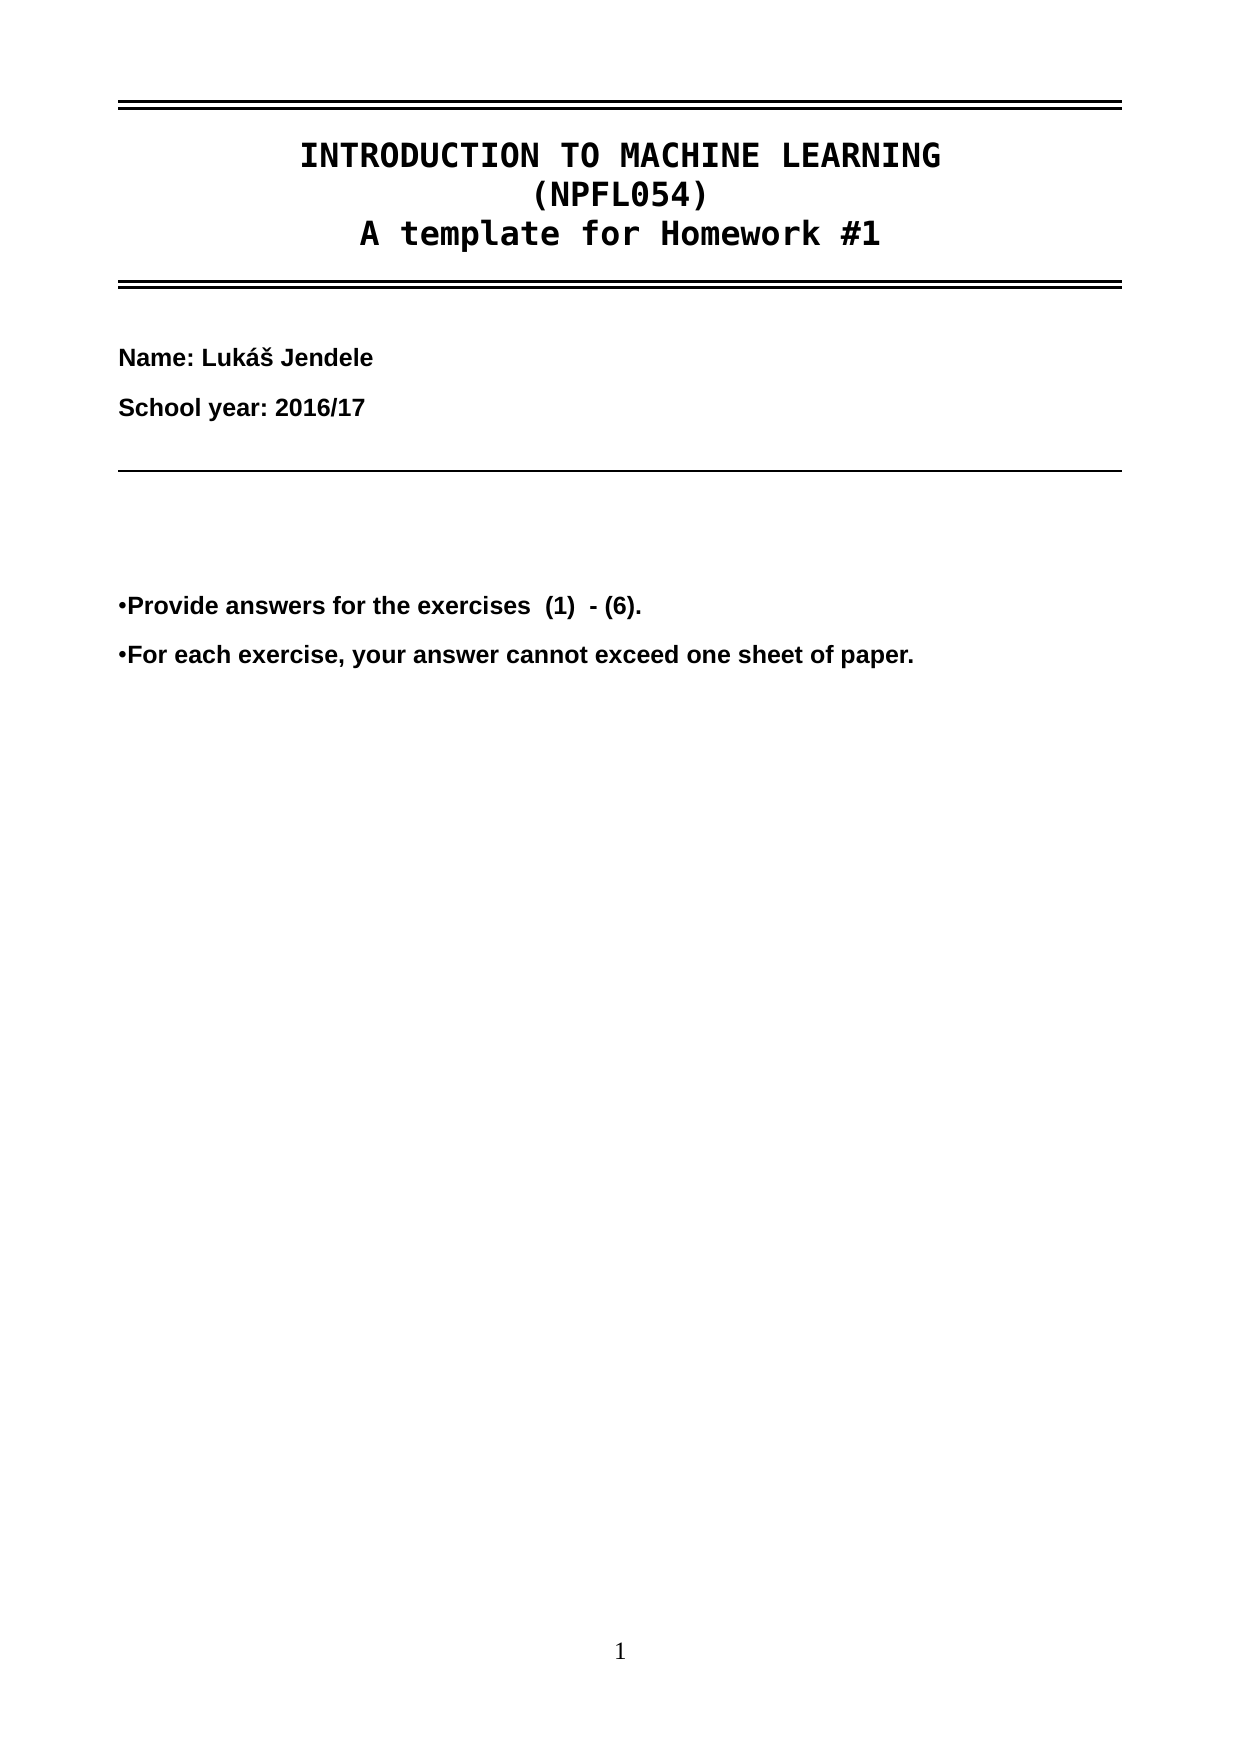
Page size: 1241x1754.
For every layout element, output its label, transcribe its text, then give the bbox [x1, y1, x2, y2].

list Provide answers for the exercises (1) - (6). [118, 591, 1122, 620]
text Name: Lukáš Jendele [118, 343, 1122, 372]
text School year: 2016/17 [118, 392, 1122, 421]
list For each exercise, your answer cannot exceed one sheet of paper. [118, 640, 1122, 669]
text A template for Homework #1 [118, 214, 1122, 253]
text INTRODUCTION TO MACHINE LEARNING [118, 136, 1122, 175]
text (NPFL054) [118, 175, 1122, 214]
